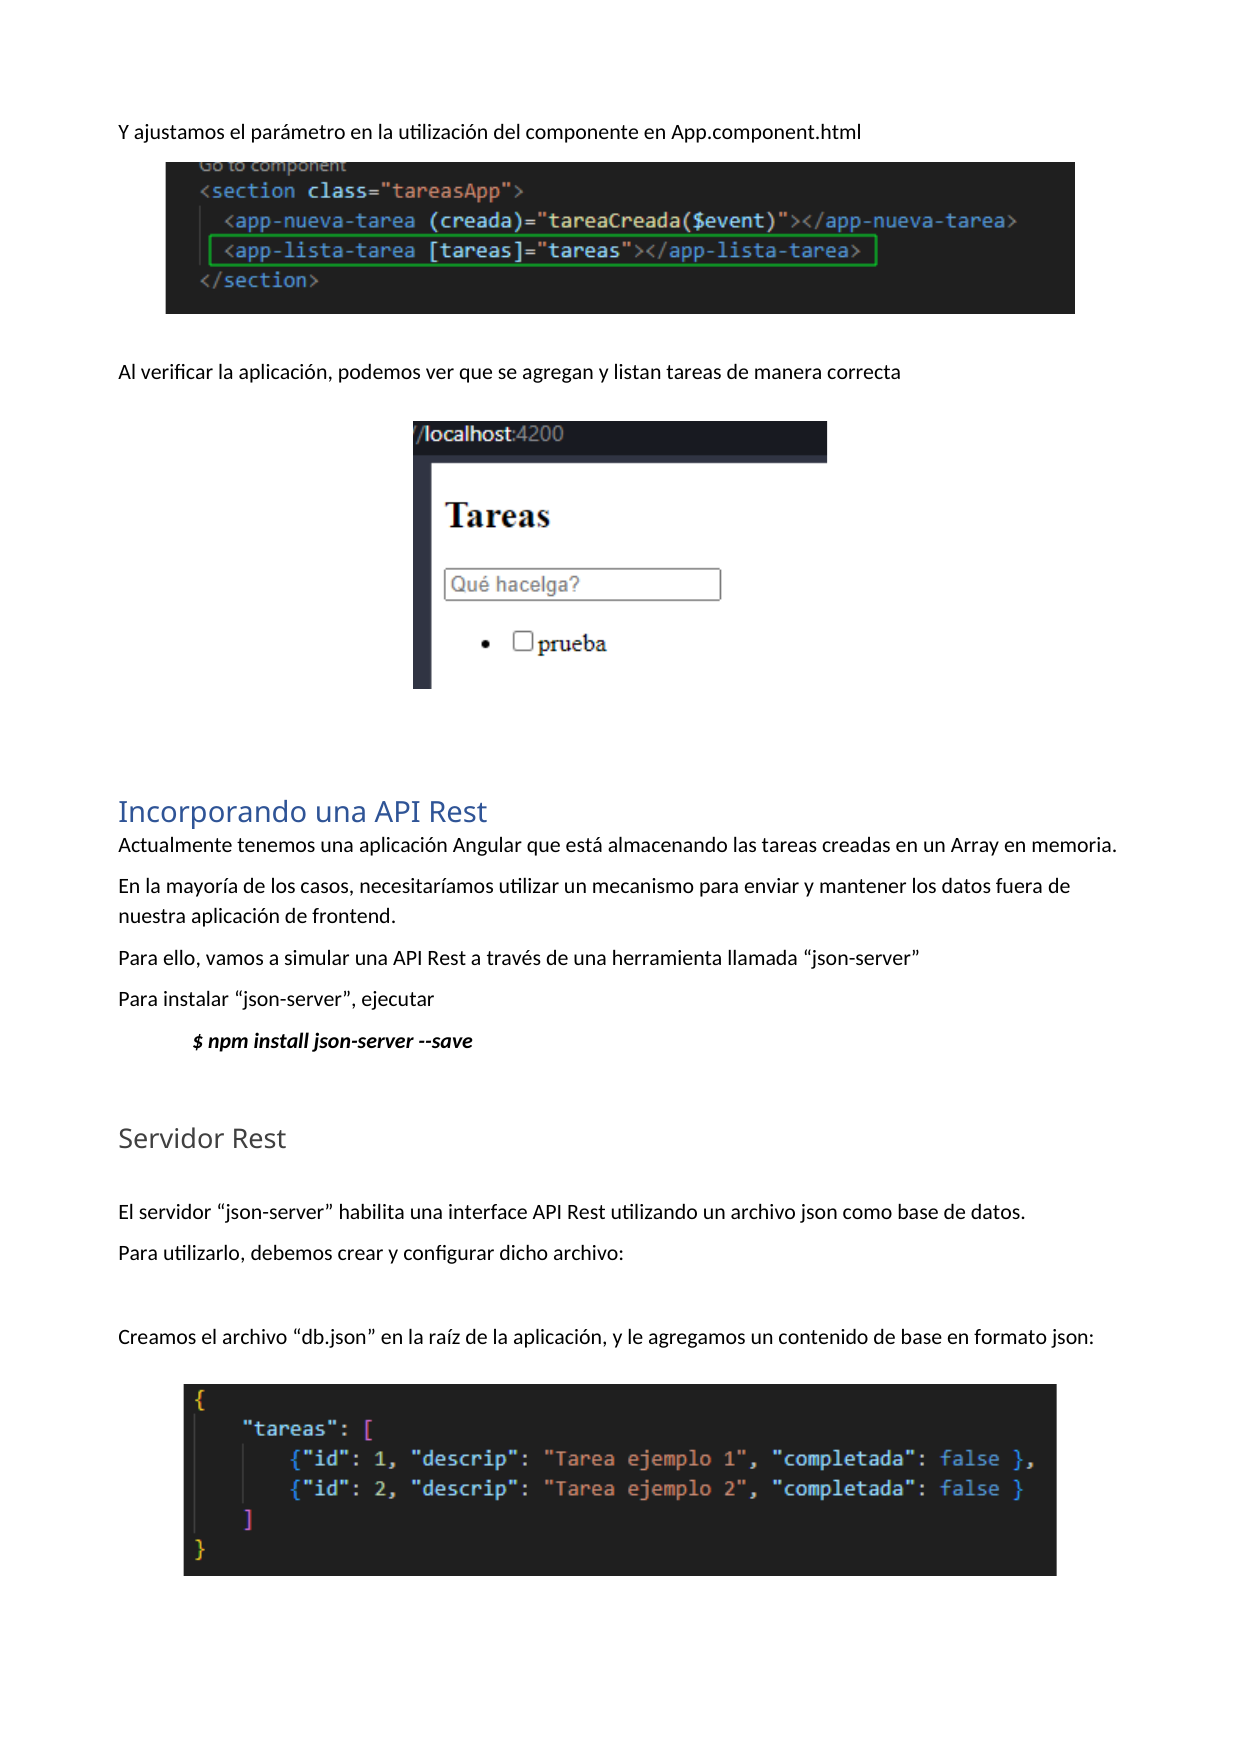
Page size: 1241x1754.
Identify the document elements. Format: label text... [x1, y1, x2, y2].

text Para instalar “json-server”, ejecutar [118, 986, 1122, 1012]
text Creamos el archivo “db.json” en la raíz de la aplicación, y le agregamos un contenido de base en formato json: [118, 1323, 1122, 1350]
subtitle Incorporando una API Rest [118, 791, 1122, 831]
text En la mayoría de los casos, necesitaríamos utilizar un mecanismo para enviar y mantener los datos fuera de nuestra aplicación de frontend. [118, 873, 1122, 929]
text $ npm install json-server --save [118, 1027, 1122, 1054]
text Para utilizarlo, debemos crear y configurar dicho archivo: [118, 1239, 1122, 1266]
text El servidor “json-server” habilita una interface API Rest utilizando un archivo json como base de datos. [118, 1198, 1122, 1224]
subtitle Servidor Rest [118, 1119, 1122, 1156]
text Actualmente tenemos una aplicación Angular que está almacenando las tareas creadas en un Array en memoria. [118, 831, 1122, 858]
text Para ello, vamos a simular una API Rest a través de una herramienta llamada “json-server” [118, 944, 1122, 970]
text Y ajustamos el parámetro en la utilización del componente en App.component.html [118, 118, 1122, 145]
text Al verificar la aplicación, podemos ver que se agregan y listan tareas de manera correcta [118, 358, 1122, 385]
